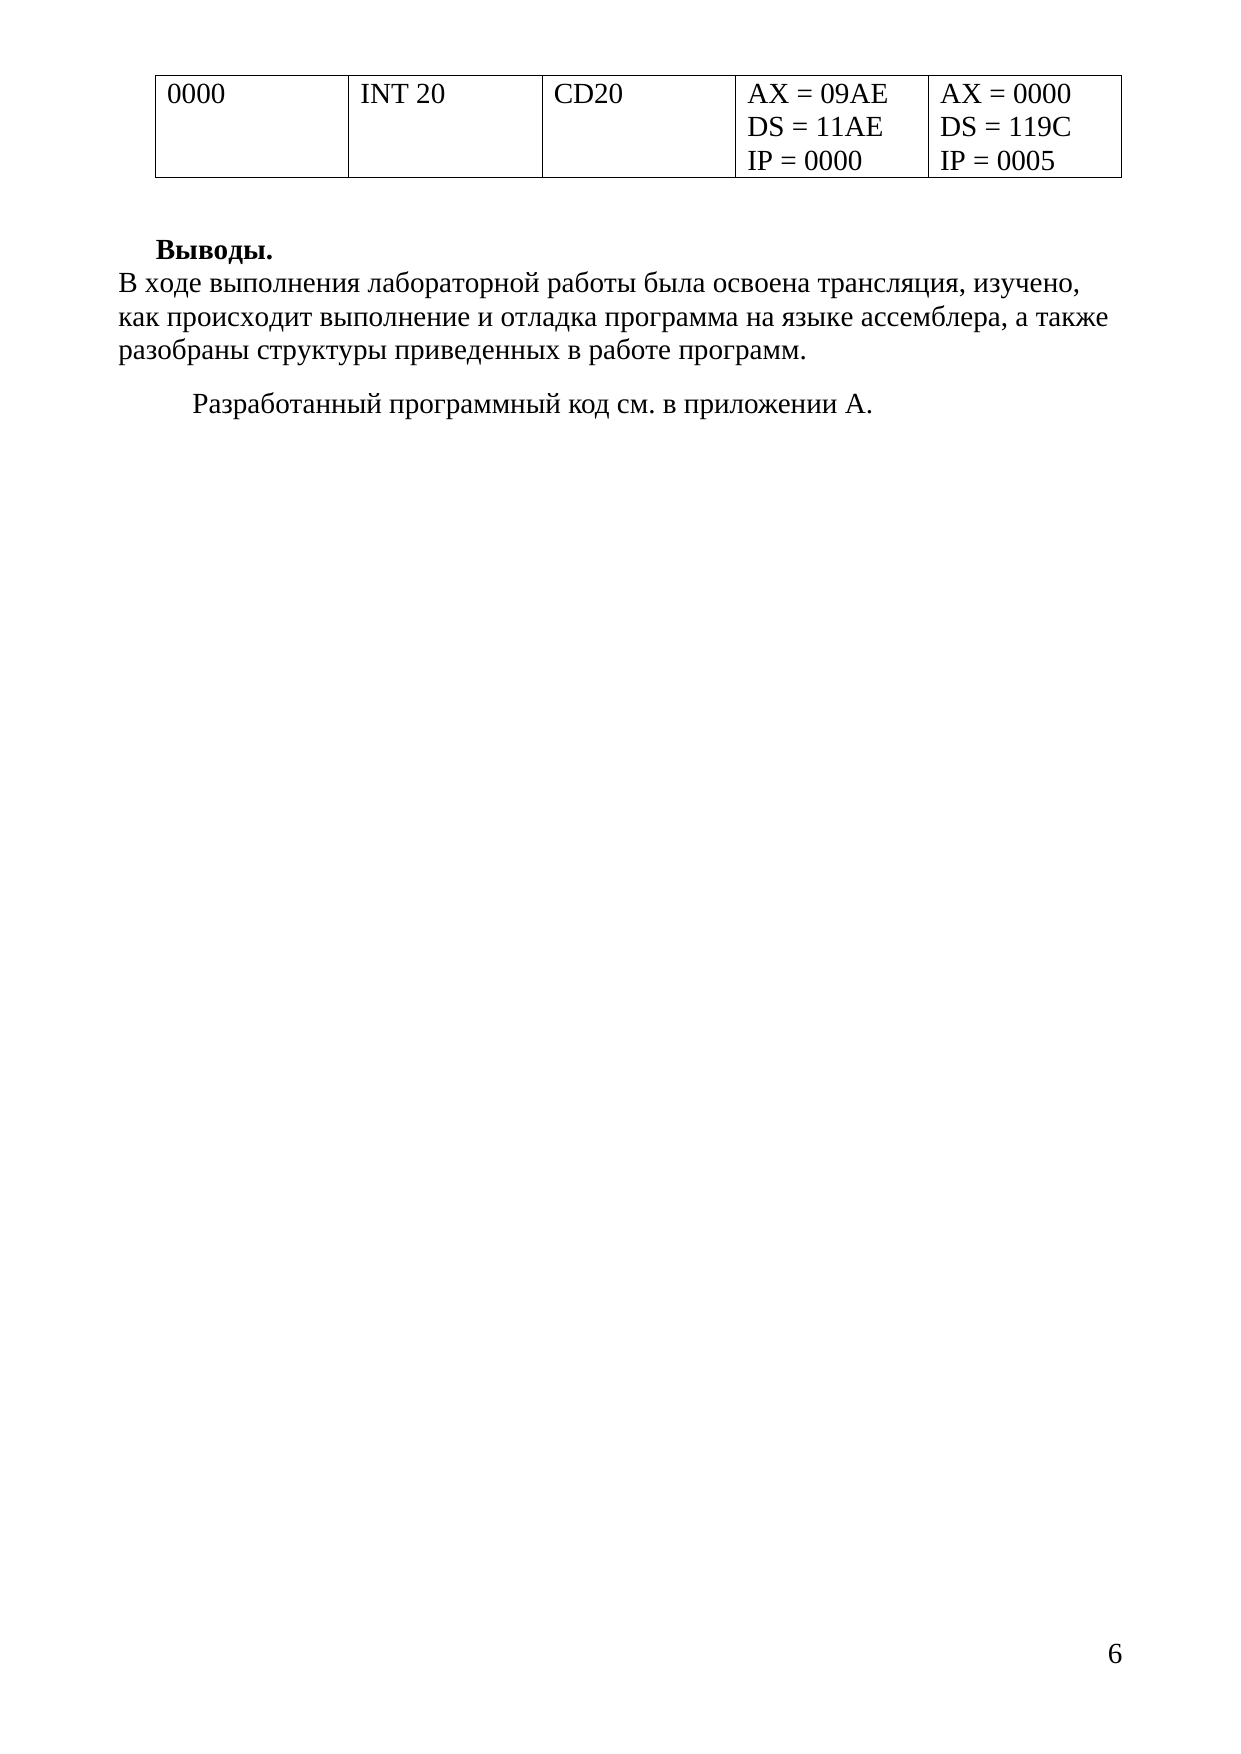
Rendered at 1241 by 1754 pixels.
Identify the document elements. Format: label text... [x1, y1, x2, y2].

table_cell AX = 09AE DS = 11AE IP = 0000 [736, 76, 928, 177]
text Выводы. [156, 232, 1122, 265]
text В ходе выполнения лабораторной работы была освоена трансляция, изучено, как происходит выполнение и отладка программа на языке ассемблера, а также разобраны структуры приведенных в работе программ. [118, 265, 1122, 366]
table_cell INT 20 [349, 76, 542, 177]
table_cell AX = 0000 DS = 119C IP = 0005 [929, 76, 1121, 177]
table_cell 0000 [156, 76, 348, 177]
text Разработанный программный код см. в приложении А. [118, 386, 1122, 420]
table_cell CD20 [543, 76, 735, 177]
